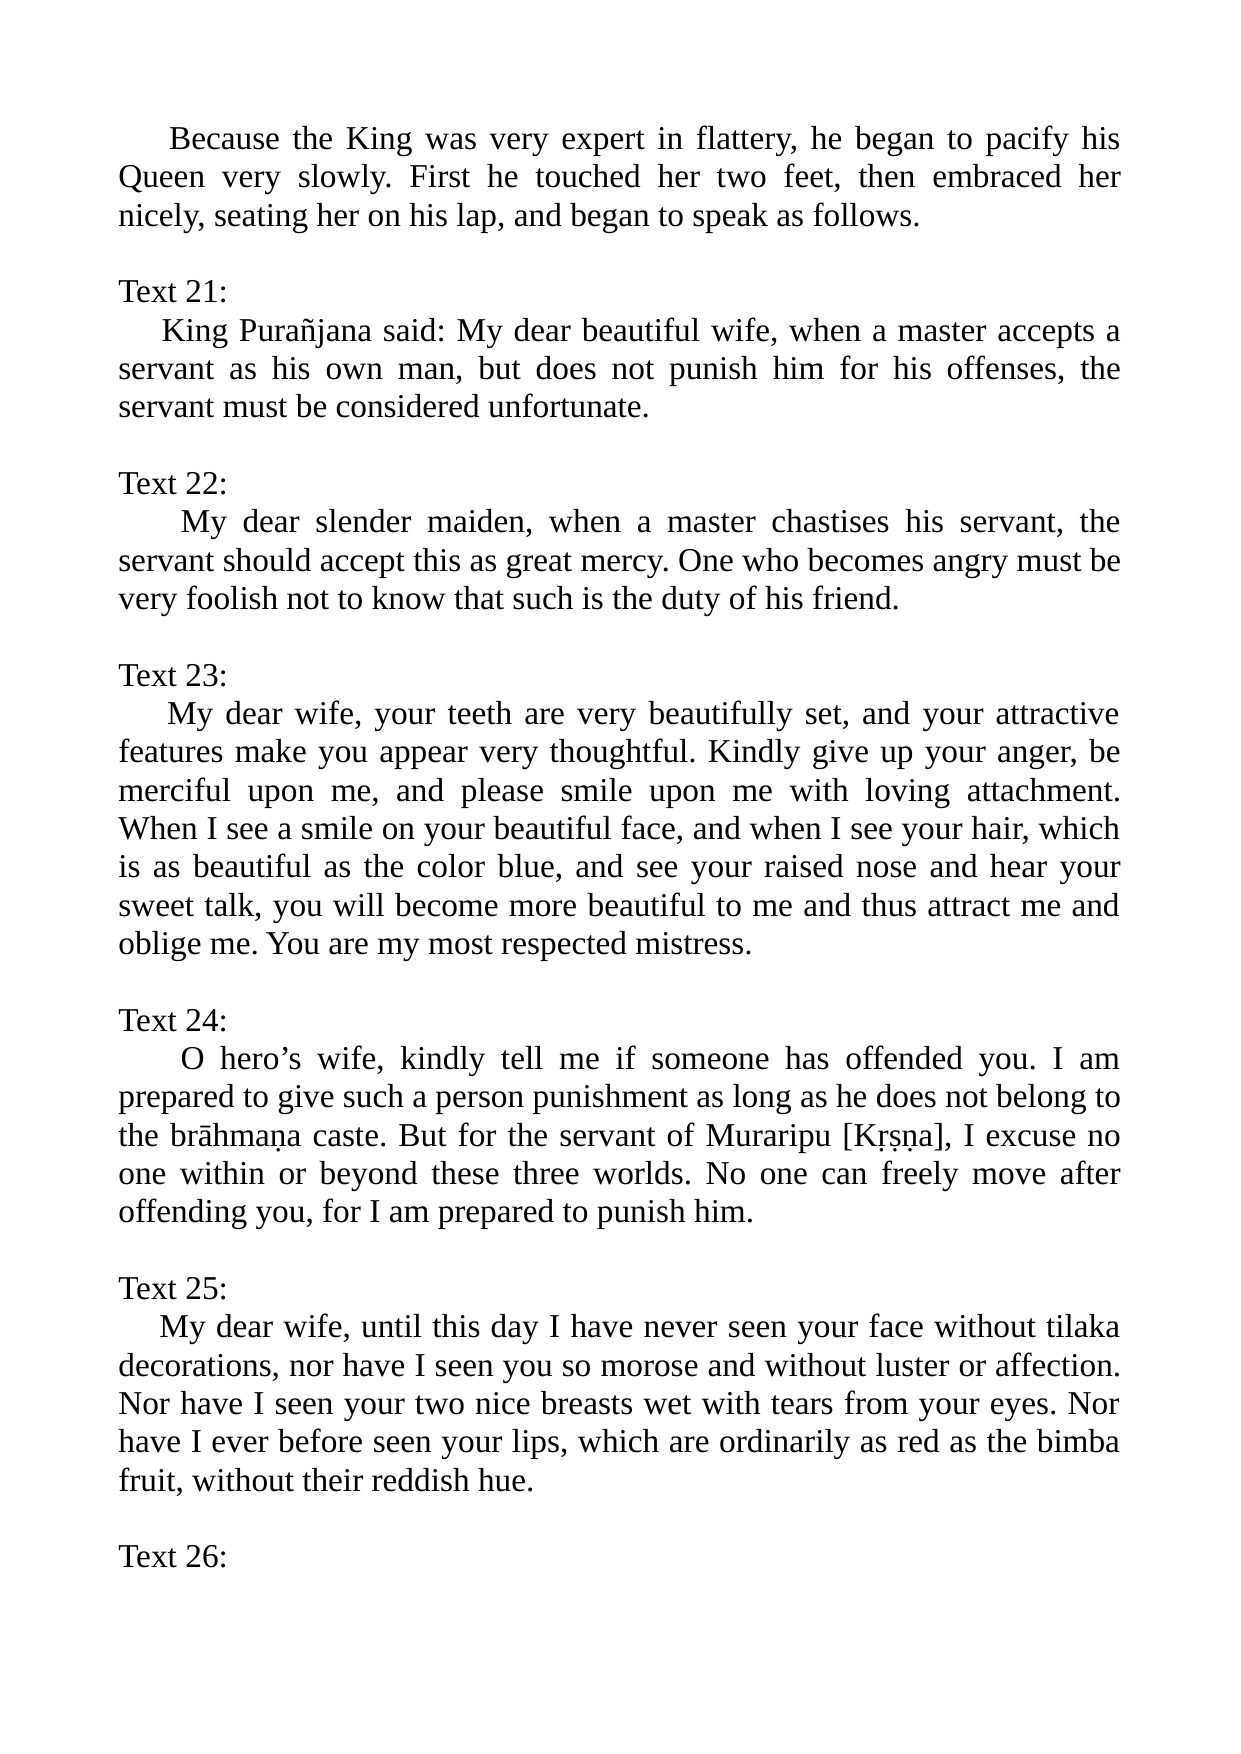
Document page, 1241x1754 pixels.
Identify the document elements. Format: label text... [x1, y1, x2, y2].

text King Purañjana said: My dear beautiful wife, when a master accepts a servant as his own man, but does not punish him for his offenses, the servant must be considered unfortunate. [118, 310, 1122, 425]
text Text 24: [118, 1000, 1122, 1038]
text Text 23: [118, 655, 1122, 693]
text Text 21: [118, 271, 1122, 310]
text My dear wife, until this day I have never seen your face without tilaka decorations, nor have I seen you so morose and without luster or affection. Nor have I seen your two nice breasts wet with tears from your eyes. Nor have I ever before seen your lips, which are ordinarily as red as the bimba fruit, without their reddish hue. [118, 1306, 1122, 1498]
text Text 25: [118, 1268, 1122, 1306]
text Text 26: [118, 1536, 1122, 1575]
text Because the King was very expert in flattery, he began to pacify his Queen very slowly. First he touched her two feet, then embraced her nicely, seating her on his lap, and began to speak as follows. [118, 118, 1122, 233]
text Text 22: [118, 463, 1122, 501]
text My dear slender maiden, when a master chastises his servant, the servant should accept this as great mercy. One who becomes angry must be very foolish not to know that such is the duty of his friend. [118, 501, 1122, 616]
text O hero’s wife, kindly tell me if someone has offended you. I am prepared to give such a person punishment as long as he does not belong to the brāhmaṇa caste. But for the servant of Muraripu [Kṛṣṇa], I excuse no one within or beyond these three worlds. No one can freely move after offending you, for I am prepared to punish him. [118, 1038, 1122, 1230]
text My dear wife, your teeth are very beautifully set, and your attractive features make you appear very thoughtful. Kindly give up your anger, be merciful upon me, and please smile upon me with loving attachment. When I see a smile on your beautiful face, and when I see your hair, which is as beautiful as the color blue, and see your raised nose and hear your sweet talk, you will become more beautiful to me and thus attract me and oblige me. You are my most respected mistress. [118, 693, 1122, 961]
